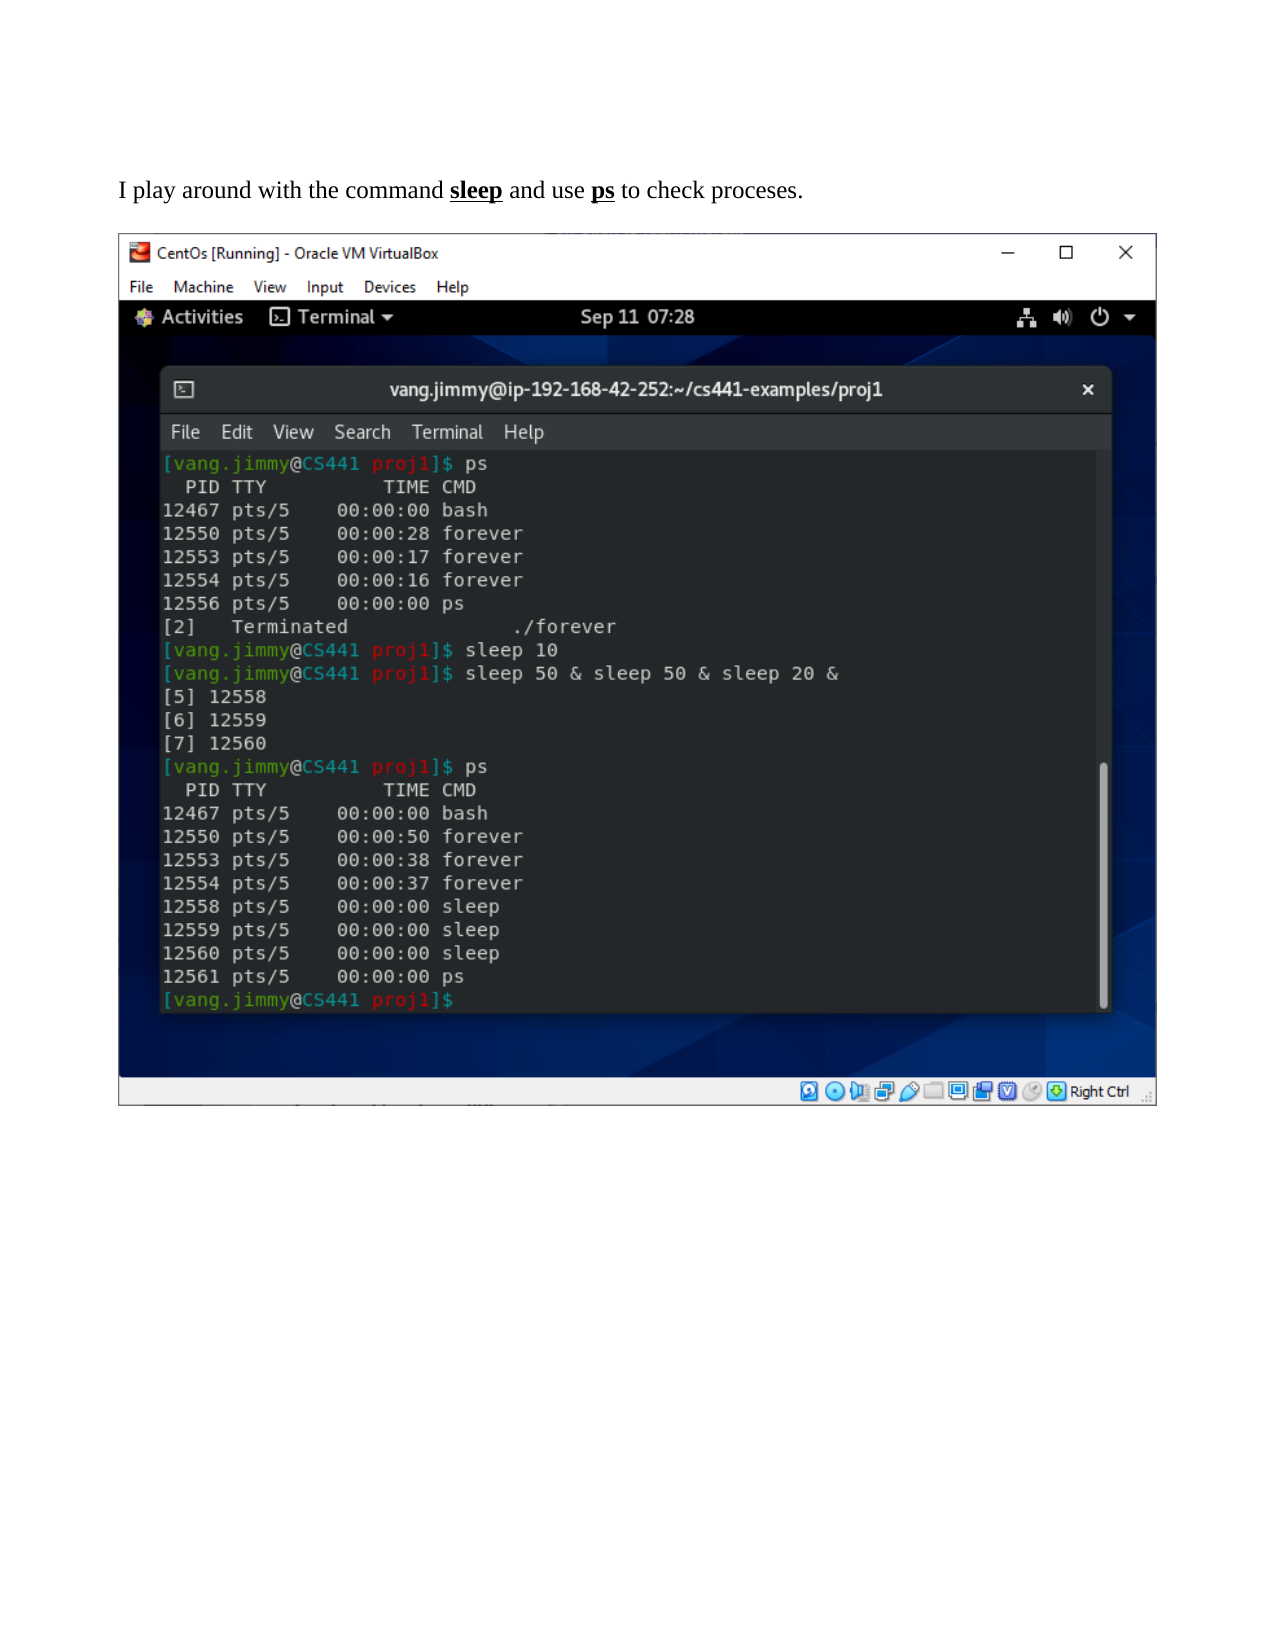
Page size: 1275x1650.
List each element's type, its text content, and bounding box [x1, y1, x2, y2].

text I play around with the command sleep and use ps to check proceses. [118, 176, 1157, 204]
picture [118, 233, 1157, 1106]
